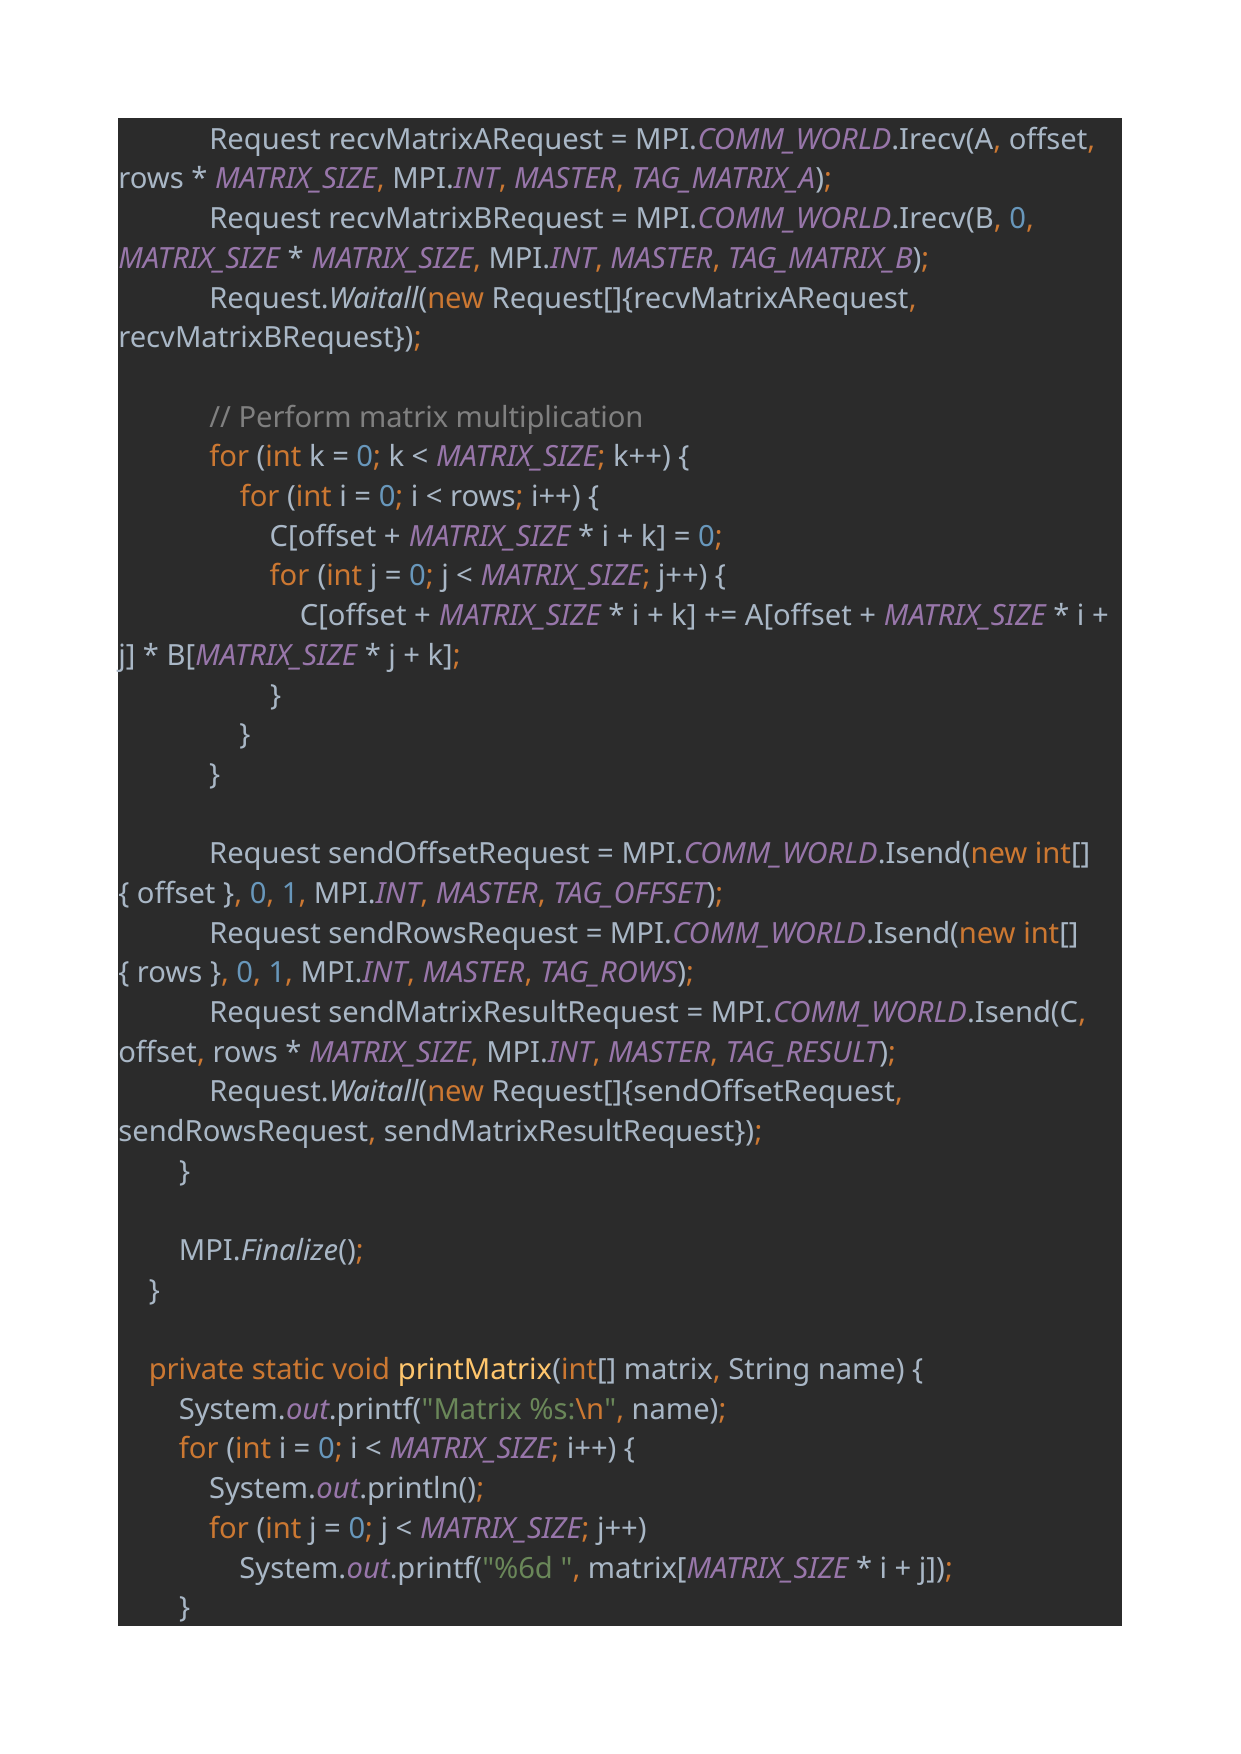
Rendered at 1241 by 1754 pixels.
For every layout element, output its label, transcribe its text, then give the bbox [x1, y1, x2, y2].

text Request recvMatrixARequest = MPI.COMM_WORLD.Irecv(A, offset, rows * MATRIX_SIZE, MPI.INT, MASTER, TAG_MATRIX_A); Request recvMatrixBRequest = MPI.COMM_WORLD.Irecv(B, 0, MATRIX_SIZE * MATRIX_SIZE, MPI.INT, MASTER, TAG_MATRIX_B); Request.Waitall(new Request[]{recvMatrixARequest, recvMatrixBRequest}); // Perform matrix multiplication for (int k = 0; k < MATRIX_SIZE; k++) { for (int i = 0; i < rows; i++) { C[offset + MATRIX_SIZE * i + k] = 0; for (int j = 0; j < MATRIX_SIZE; j++) { C[offset + MATRIX_SIZE * i + k] += A[offset + MATRIX_SIZE * i + j] * B[MATRIX_SIZE * j + k]; } } } Request sendOffsetRequest = MPI.COMM_WORLD.Isend(new int[] { offset }, 0, 1, MPI.INT, MASTER, TAG_OFFSET); Request sendRowsRequest = MPI.COMM_WORLD.Isend(new int[] { rows }, 0, 1, MPI.INT, MASTER, TAG_ROWS); Request sendMatrixResultRequest = MPI.COMM_WORLD.Isend(C, offset, rows * MATRIX_SIZE, MPI.INT, MASTER, TAG_RESULT); Request.Waitall(new Request[]{sendOffsetRequest, sendRowsRequest, sendMatrixResultRequest}); } MPI.Finalize(); } private static void printMatrix(int[] matrix, String name) { System.out.printf("Matrix %s:\n", name); for (int i = 0; i < MATRIX_SIZE; i++) { System.out.println(); for (int j = 0; j < MATRIX_SIZE; j++) System.out.printf("%6d ", matrix[MATRIX_SIZE * i + j]); } [118, 118, 1122, 1626]
